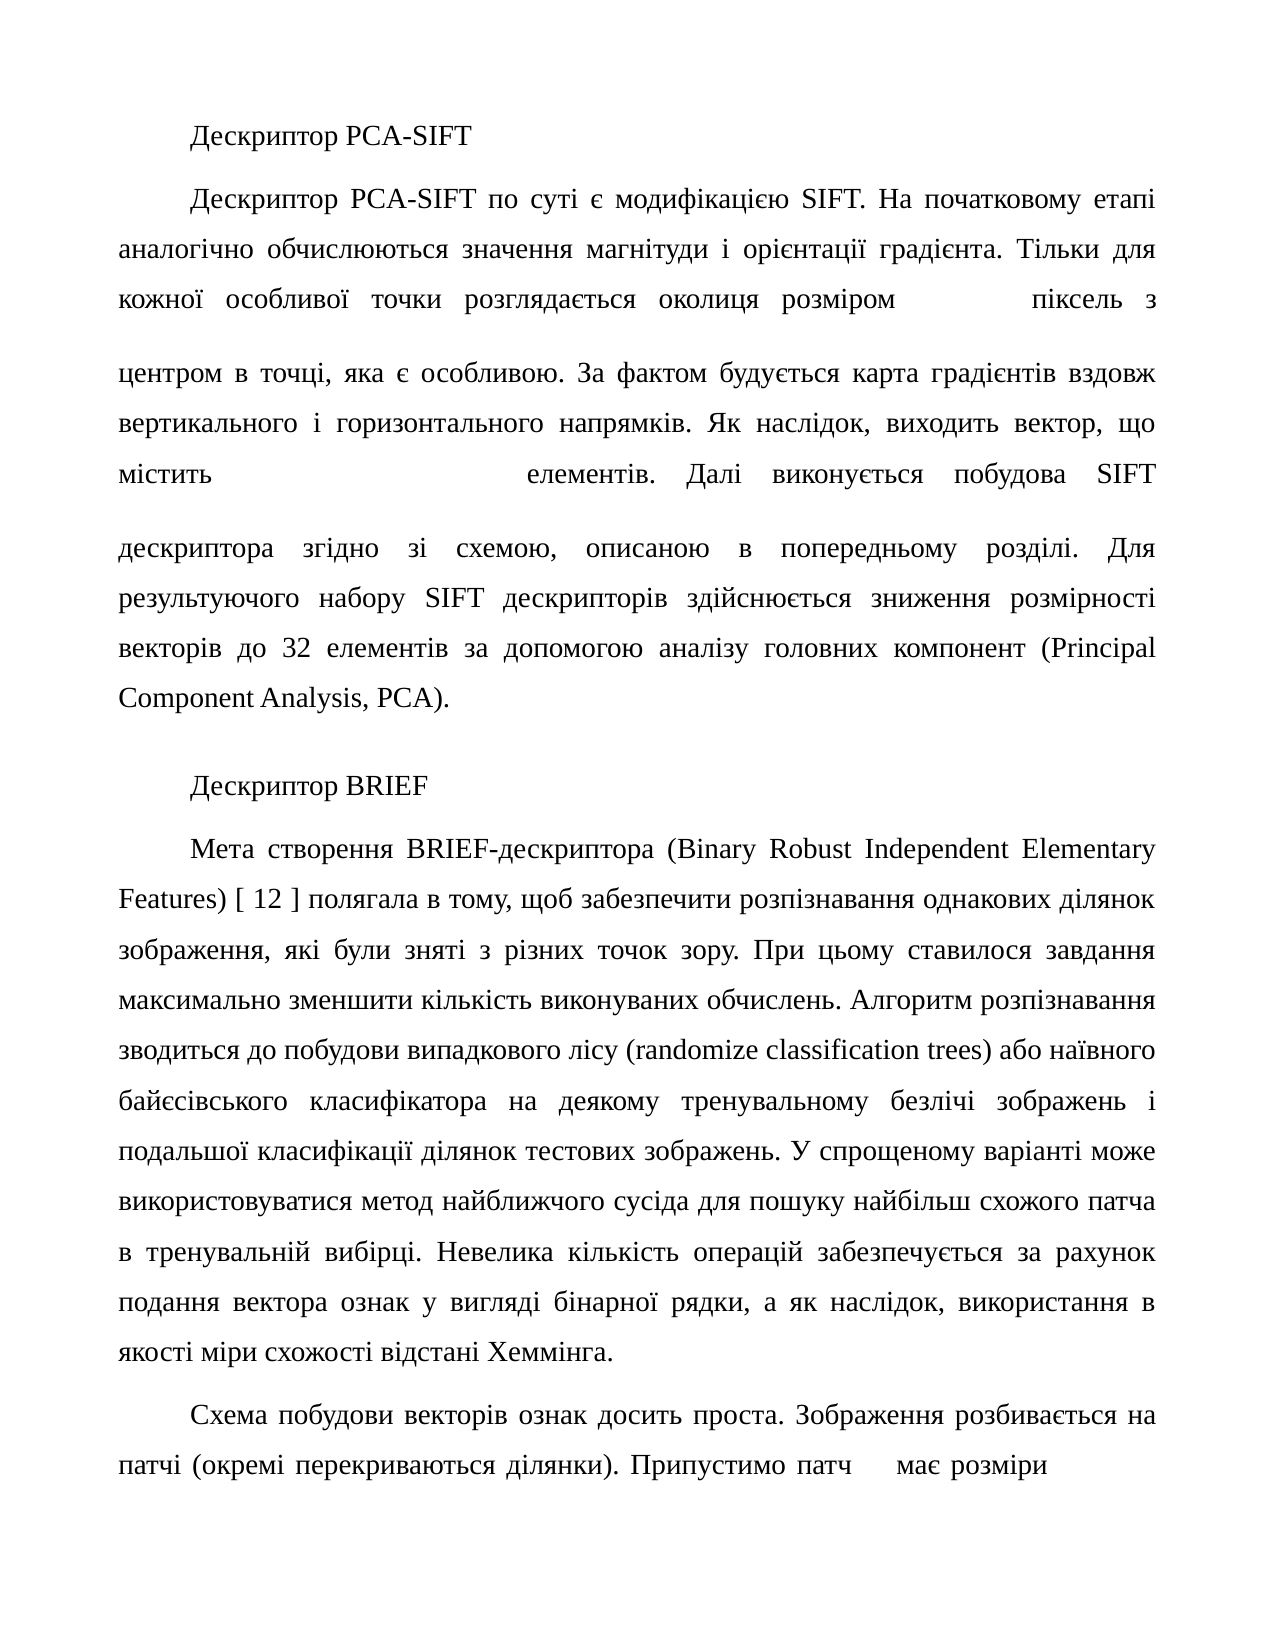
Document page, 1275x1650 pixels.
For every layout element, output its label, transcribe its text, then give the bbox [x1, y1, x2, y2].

text Дескриптор PCA-SIFT по суті є модифікацією SIFT. На початковому етапі аналогічно обчислюються значення магнітуди і орієнтації градієнта. Тільки для кожної особливої точки розглядається околиця розміром піксель з центром в точці, яка є особливою. За фактом будується карта градієнтів вздовж вертикального і горизонтального напрямків. Як наслідок, виходить вектор, що містить елементів. Далі виконується побудова SIFT дескриптора згідно зі схемою, описаною в попередньому розділі. Для результуючого набору SIFT дескрипторів здійснюється зниження розмірності векторів до 32 елементів за допомогою аналізу головних компонент (Principal Component Analysis, PCA). [118, 181, 1157, 714]
text Схема побудови векторів ознак досить проста. Зображення розбивається на патчі (окремі перекриваються ділянки). Припустимо патч має розміри [118, 1397, 1157, 1504]
subtitle Дескриптор PCA-SIFT [118, 118, 1157, 152]
subtitle Дескриптор BRIEF [118, 768, 1157, 802]
text Мета створення BRIEF-дескриптора (Binary Robust Independent Elementary Features) [ 12 ] полягала в тому, щоб забезпечити розпізнавання однакових ділянок зображення, які були зняті з різних точок зору. При цьому ставилося завдання максимально зменшити кількість виконуваних обчислень. Алгоритм розпізнавання зводиться до побудови випадкового лісу (randomize classification trees) або наївного байєсівського класифікатора на деякому тренувальному безлічі зображень і подальшої класифікації ділянок тестових зображень. У спрощеному варіанті може використовуватися метод найближчого сусіда для пошуку найбільш схожого патча в тренувальній вибірці. Невелика кількість операцій забезпечується за рахунок подання вектора ознак у вигляді бінарної рядки, а як наслідок, використання в якості міри схожості відстані Хеммінга. [118, 831, 1157, 1368]
